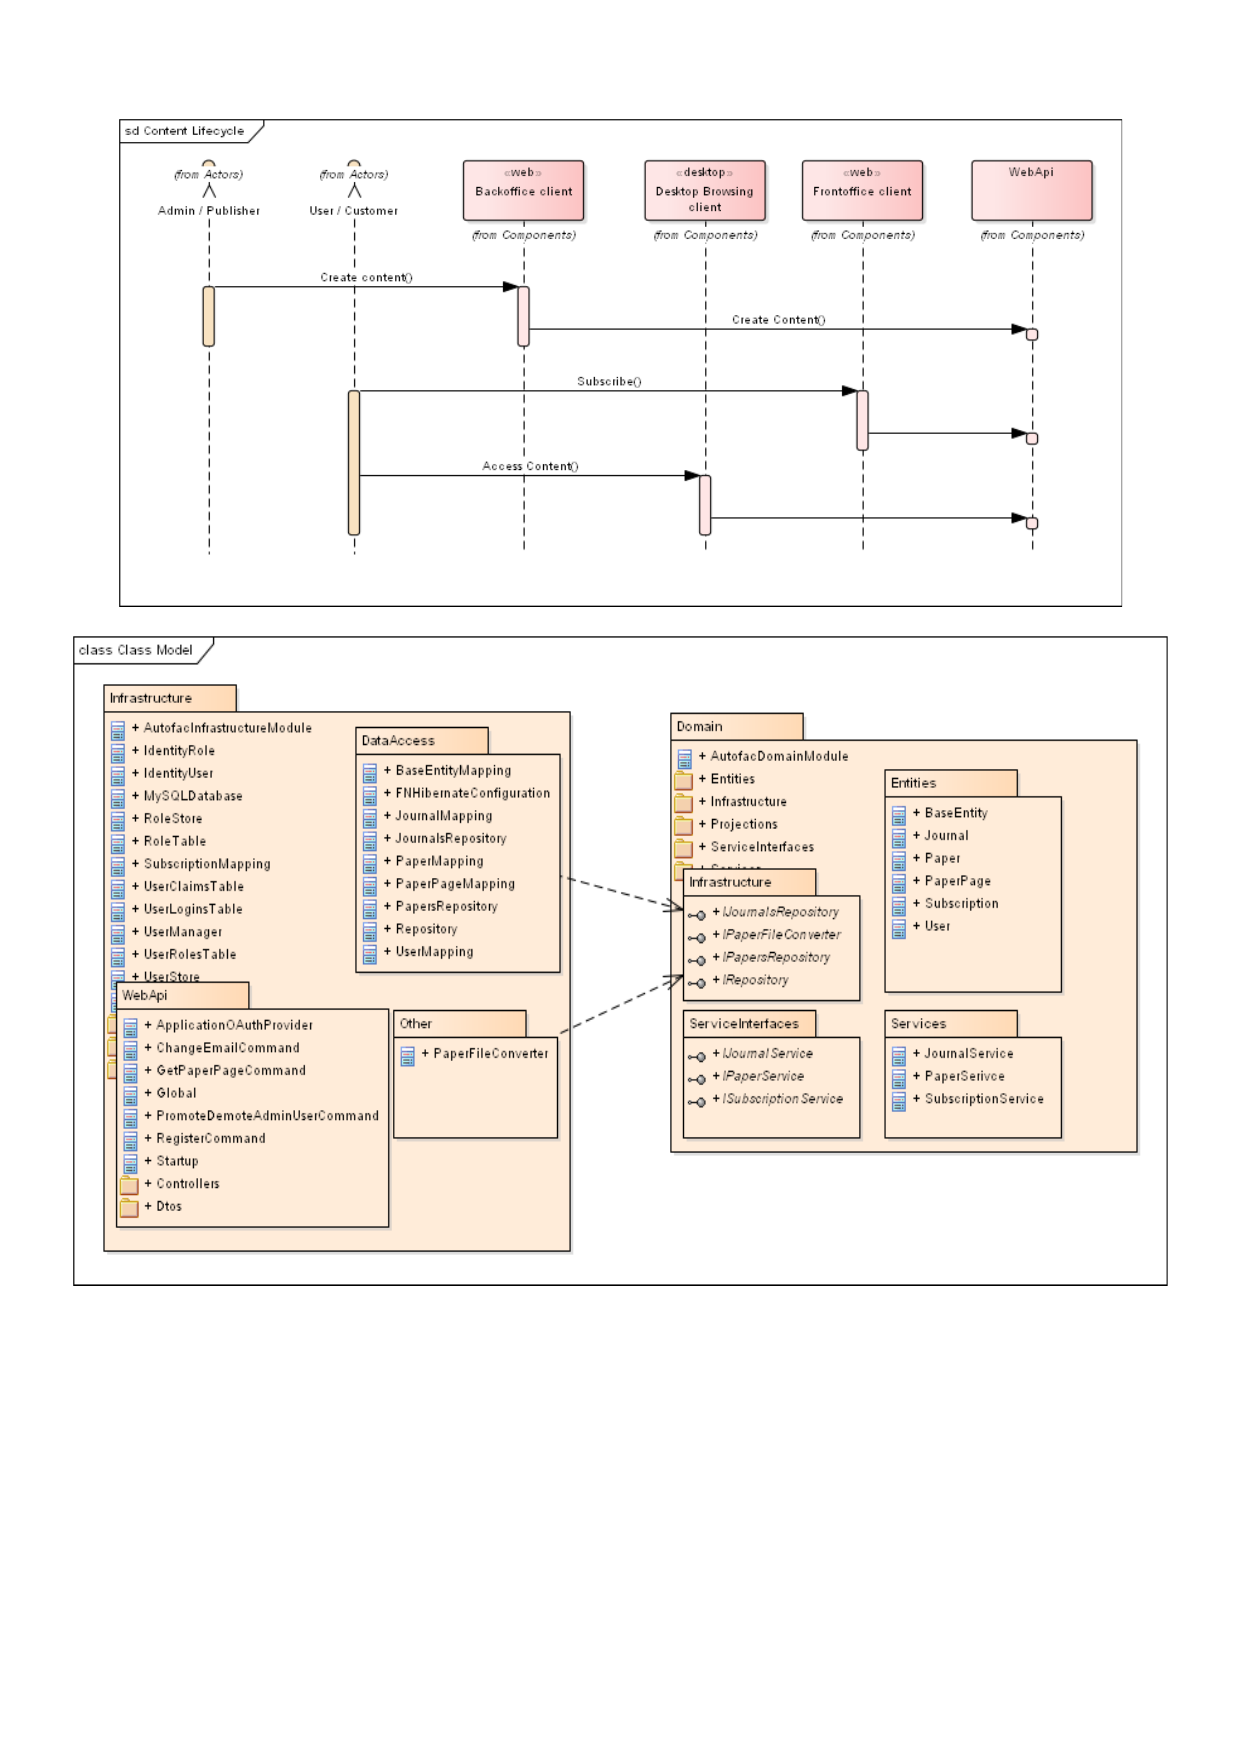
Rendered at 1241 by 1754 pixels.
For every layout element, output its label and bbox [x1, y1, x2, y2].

picture [72, 635, 1168, 1286]
picture [118, 118, 1123, 607]
